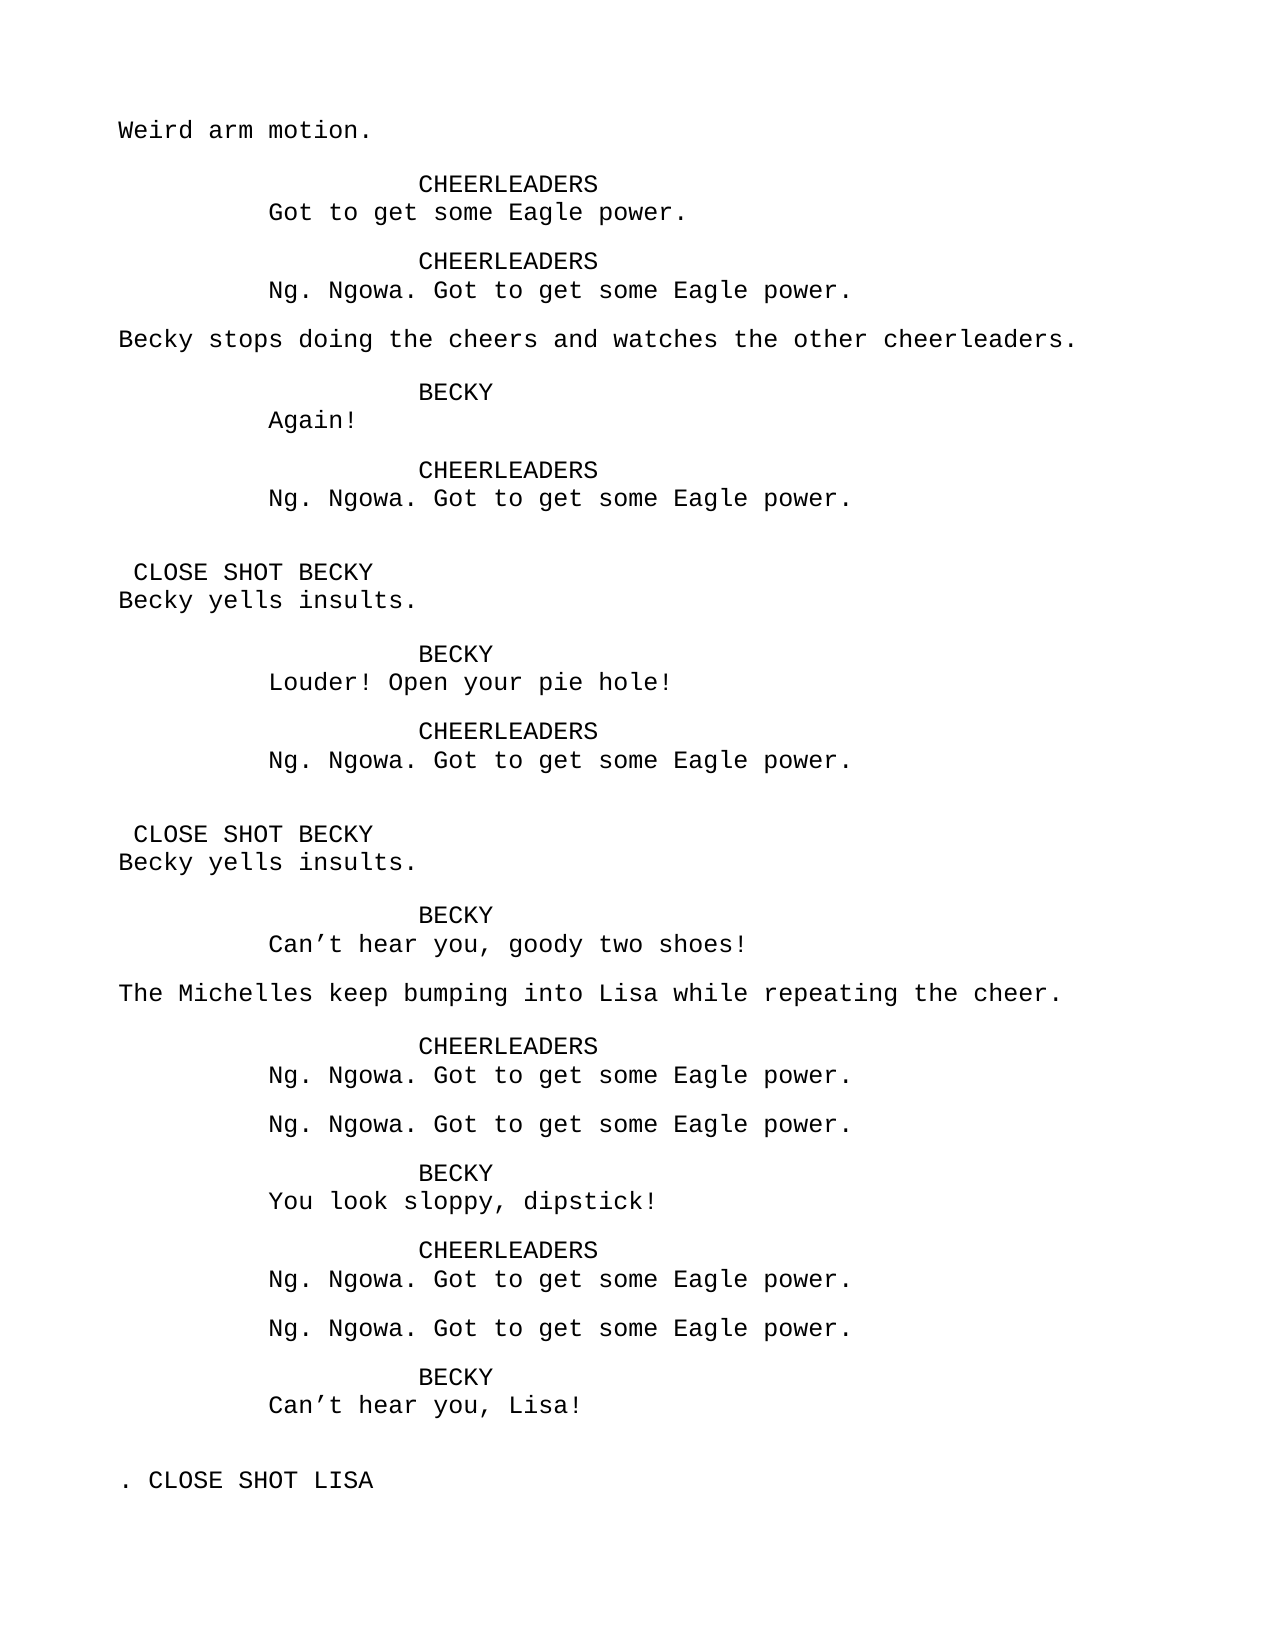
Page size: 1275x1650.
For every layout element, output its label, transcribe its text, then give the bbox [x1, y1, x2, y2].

text BECKY [118, 380, 1157, 408]
text Ng. Ngowa. Got to get some Eagle power. [268, 486, 1007, 514]
text Ng. Ngowa. Got to get some Eagle power. [268, 1062, 1007, 1091]
text CHEERLEADERS [118, 171, 1157, 200]
text Ng. Ngowa. Got to get some Eagle power. [268, 277, 1007, 306]
text Weird arm motion. [118, 118, 1157, 146]
text CHEERLEADERS [118, 1034, 1157, 1062]
text Got to get some Eagle power. [268, 200, 1007, 228]
text Again! [268, 408, 1007, 436]
text BECKY [118, 1161, 1157, 1189]
subtitle CLOSE SHOT BECKY [118, 821, 1157, 850]
text Becky yells insults. [118, 588, 1157, 616]
text BECKY [118, 1365, 1157, 1393]
text Becky stops doing the cheers and watches the other cheerleaders. [118, 326, 1157, 355]
text Louder! Open your pie hole! [268, 670, 1007, 698]
text Becky yells insults. [118, 850, 1157, 878]
text BECKY [118, 903, 1157, 931]
subtitle CLOSE SHOT BECKY [118, 560, 1157, 588]
text BECKY [118, 641, 1157, 670]
text CHEERLEADERS [118, 457, 1157, 486]
text CHEERLEADERS [118, 719, 1157, 747]
text Can’t hear you, Lisa! [268, 1393, 1007, 1421]
text You look sloppy, dipstick! [268, 1189, 1007, 1217]
subtitle . CLOSE SHOT LISA [118, 1467, 1157, 1496]
text The Michelles keep bumping into Lisa while repeating the cheer. [118, 981, 1157, 1009]
text Ng. Ngowa. Got to get some Eagle power. [268, 747, 1007, 776]
text Can’t hear you, goody two shoes! [268, 931, 1007, 960]
text Ng. Ngowa. Got to get some Eagle power. [268, 1111, 1007, 1140]
text Ng. Ngowa. Got to get some Eagle power. [268, 1316, 1007, 1344]
text CHEERLEADERS [118, 1238, 1157, 1266]
text Ng. Ngowa. Got to get some Eagle power. [268, 1266, 1007, 1295]
text CHEERLEADERS [118, 249, 1157, 277]
